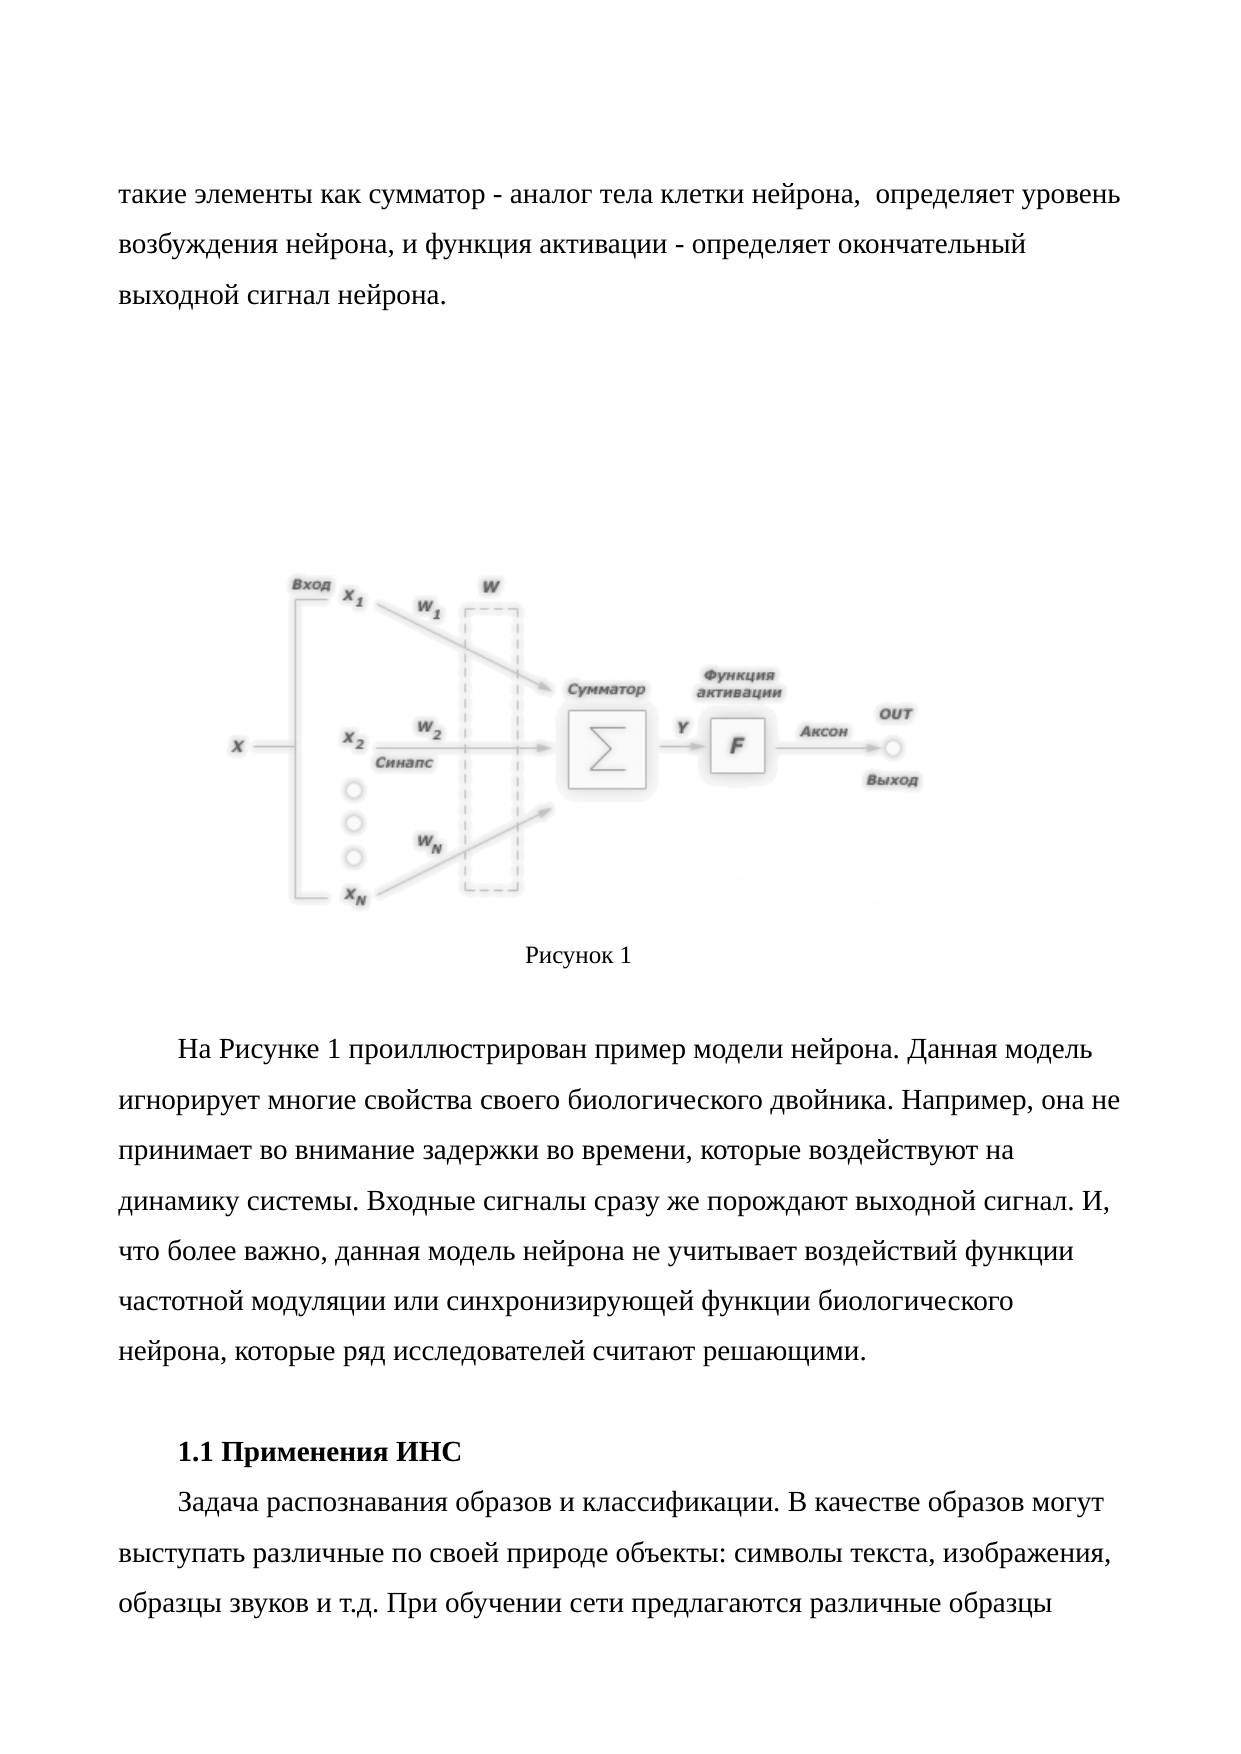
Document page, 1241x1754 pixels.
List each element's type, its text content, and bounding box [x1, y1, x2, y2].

text Рисунок 1 [207, 554, 949, 968]
text Задача распознавания образов и классификации. В качестве образов могут выступать различные по своей природе объекты: символы текста, изображения, образцы звуков и т.д. При обучении сети предлагаются различные образцы [118, 1484, 1122, 1619]
text 1.1 Применения ИНС [118, 1434, 1122, 1468]
picture [216, 549, 942, 940]
text На Рисунке 1 проиллюстрирован пример модели нейрона. Данная модель игнорирует многие свойства своего биологического двойника. Например, она не принимает во внимание задержки во времени, которые воздействуют на динамику системы. Входные сигналы сразу же порождают выходной сигнал. И, что более важно, данная модель нейрона не учитывает воздействий функции частотной модуляции или синхронизирующей функции биологического нейрона, которые ряд исследователей считают решающими. [118, 1032, 1122, 1367]
text такие элементы как сумматор - аналог тела клетки нейрона, определяет уровень возбуждения нейрона, и функция активации - определяет окончательный выходной сигнал нейрона. [118, 176, 1122, 311]
